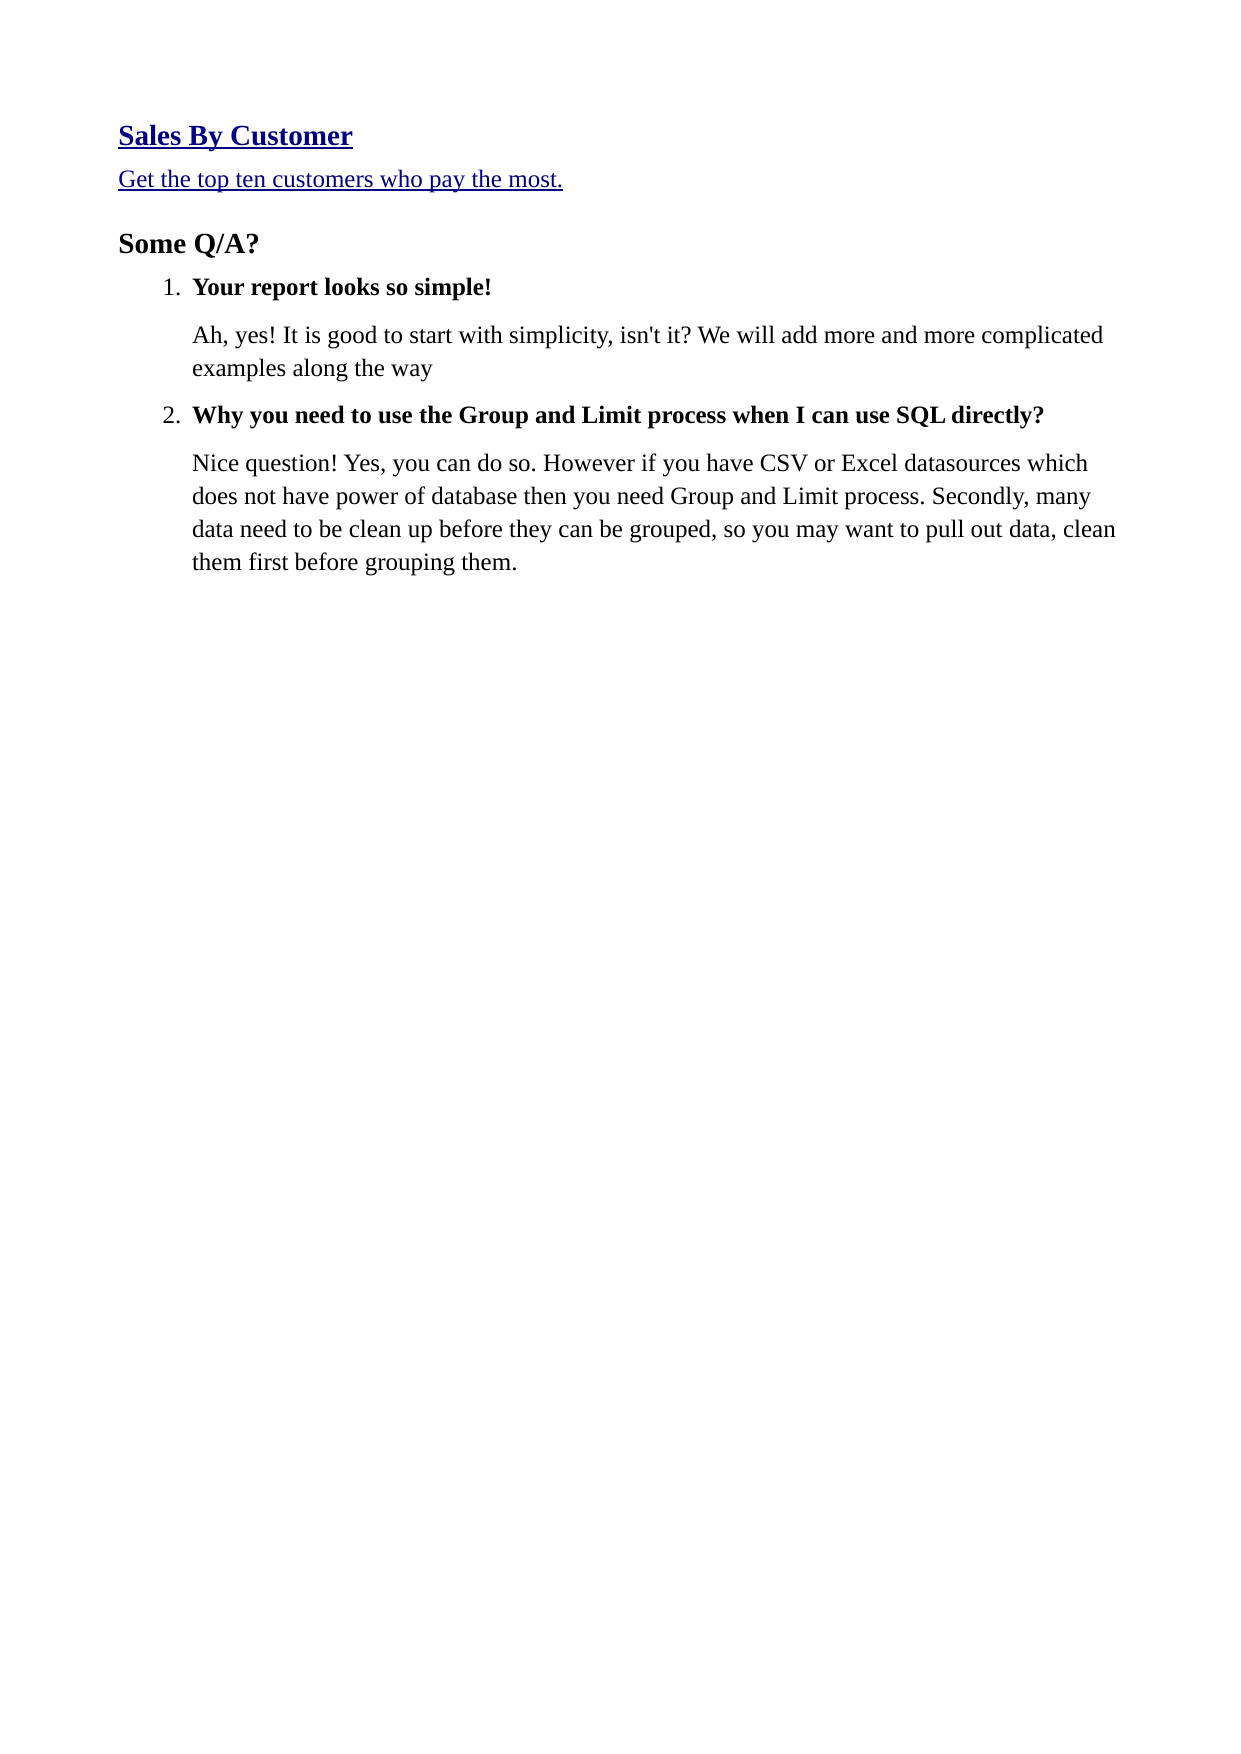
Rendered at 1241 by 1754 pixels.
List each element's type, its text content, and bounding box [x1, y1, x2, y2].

list Your report looks so simple! [162, 272, 1122, 301]
list Ah, yes! It is good to start with simplicity, isn't it? We will add more and more complicated examples along the way [162, 320, 1122, 382]
list Nice question! Yes, you can do so. However if you have CSV or Excel datasources which does not have power of database then you need Group and Limit process. Secondly, many data need to be clean up before they can be grouped, so you may want to pull out data, clean them first before grouping them. [162, 448, 1122, 576]
text Get the top ten customers who pay the most. [118, 164, 1122, 193]
list Why you need to use the Group and Limit process when I can use SQL directly? [162, 401, 1122, 429]
subtitle Some Q/A? [118, 226, 1122, 260]
subtitle Sales By Customer [118, 118, 1122, 152]
